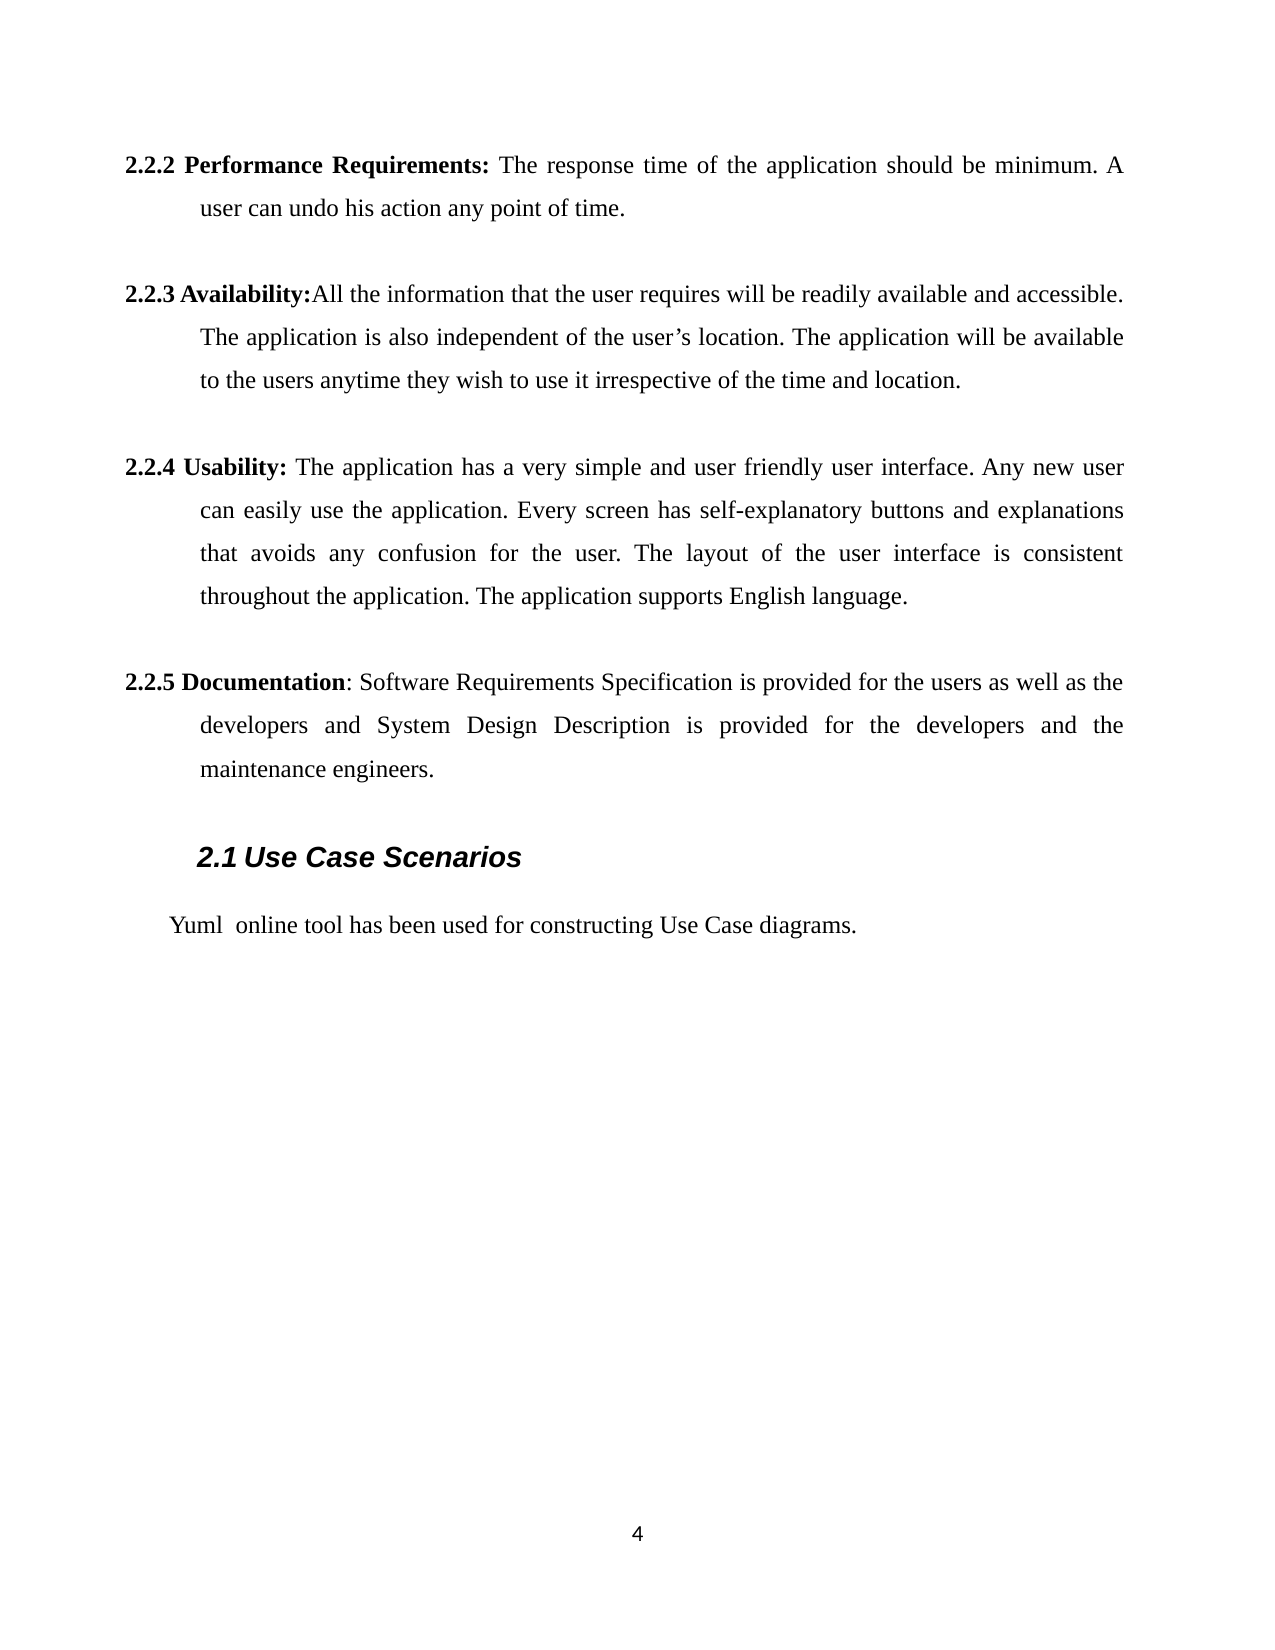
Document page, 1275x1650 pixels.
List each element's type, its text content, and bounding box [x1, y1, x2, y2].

text Yuml online tool has been used for constructing Use Case diagrams. [169, 910, 1125, 939]
text 2.2.2 Performance Requirements: The response time of the application should be minimum. A user can undo his action any point of time. [125, 150, 1125, 222]
text 2.2.5 Documentation: Software Requirements Specification is provided for the users as well as the developers and System Design Description is provided for the developers and the maintenance engineers. [125, 667, 1125, 782]
text 2.2.4 Usability: The application has a very simple and user friendly user interface. Any new user can easily use the application. Every screen has self-explanatory buttons and explanations that avoids any confusion for the user. The layout of the user interface is consistent throughout the application. The application supports English language. [125, 452, 1125, 610]
list Use Case Scenarios [197, 840, 1125, 873]
text 2.2.3 Availability:All the information that the user requires will be readily available and accessible. The application is also independent of the user’s location. The application will be available to the users anytime they wish to use it irrespective of the time and location. [125, 279, 1125, 394]
